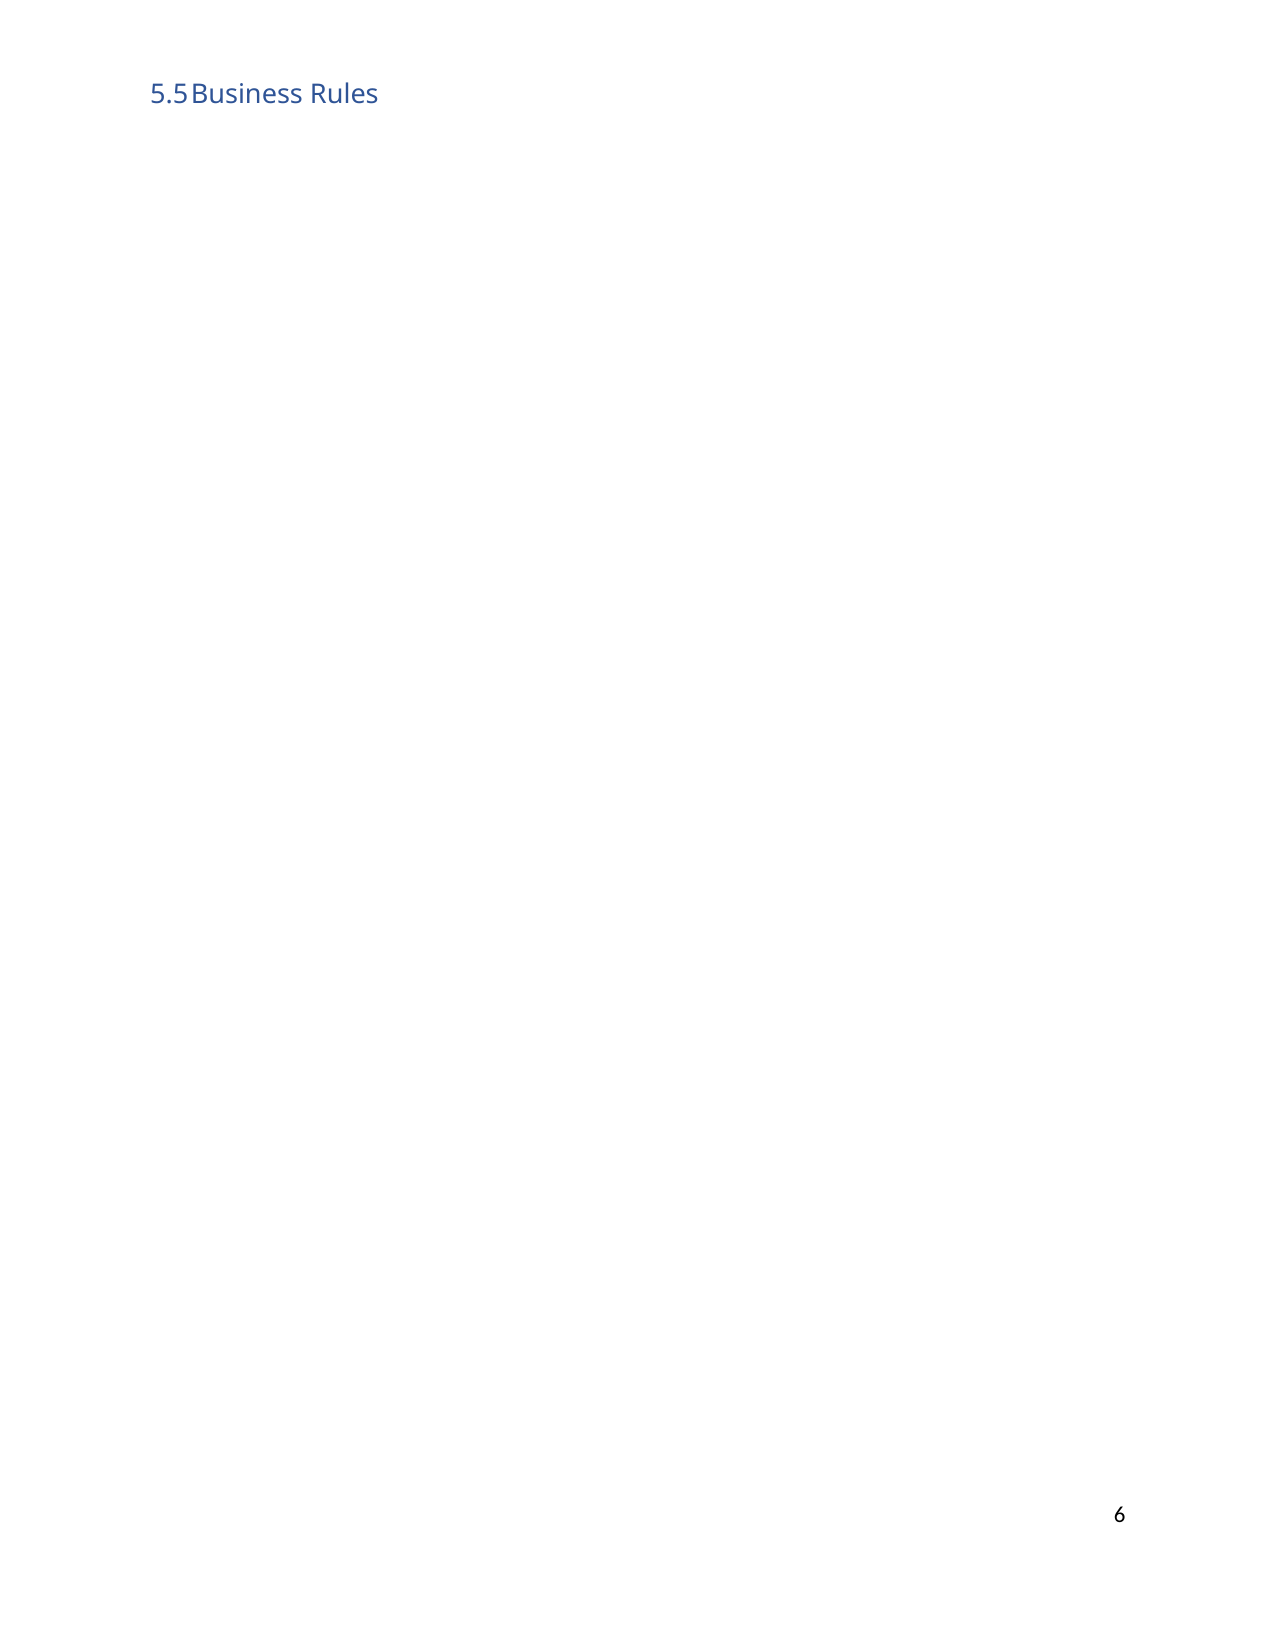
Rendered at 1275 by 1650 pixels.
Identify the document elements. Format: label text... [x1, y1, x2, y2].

subtitle Business Rules [150, 75, 1125, 112]
